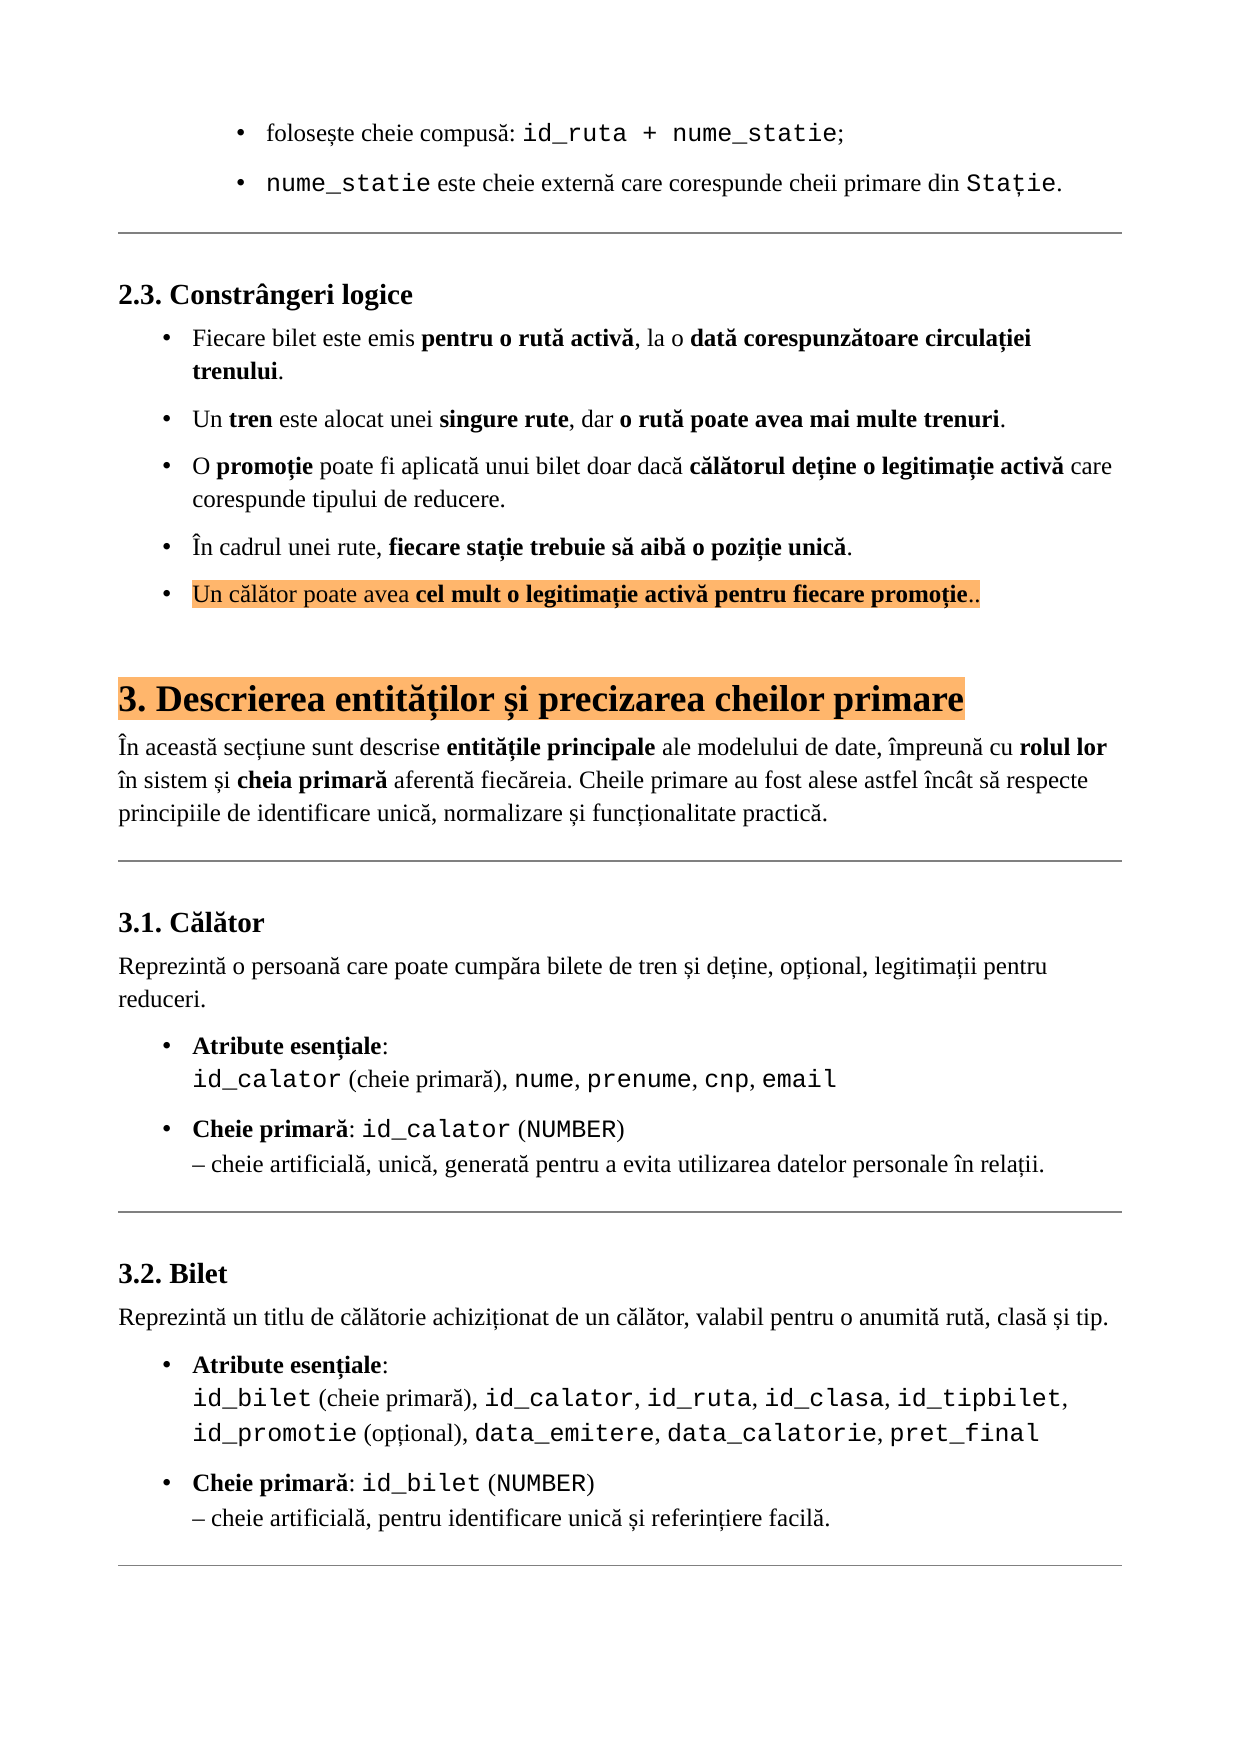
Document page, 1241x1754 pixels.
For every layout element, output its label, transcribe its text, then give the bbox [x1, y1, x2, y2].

list Atribute esențiale: id_bilet (cheie primară), id_calator, id_ruta, id_clasa, id_tipbilet, id_promotie (opțional), data_emitere, data_calatorie, pret_final [162, 1350, 1122, 1449]
list Un călător poate avea cel mult o legitimație activă pentru fiecare promoție.. [162, 579, 1122, 608]
text În această secțiune sunt descrise entitățile principale ale modelului de date, împreună cu rolul lor în sistem și cheia primară aferentă fiecăreia. Cheile primare au fost alese astfel încât să respecte principiile de identificare unică, normalizare și funcționalitate practică. [118, 732, 1122, 827]
text Reprezintă o persoană care poate cumpăra bilete de tren și deține, opțional, legitimații pentru reduceri. [118, 951, 1122, 1013]
list nume_statie este cheie externă care corespunde cheii primare din Stație. [236, 168, 1122, 199]
list folosește cheie compusă: id_ruta + nume_statie; [236, 118, 1122, 149]
list Fiecare bilet este emis pentru o rută activă, la o dată corespunzătoare circulației trenului. [162, 323, 1122, 385]
list Cheie primară: id_bilet (NUMBER) – cheie artificială, pentru identificare unică și referințiere facilă. [162, 1468, 1122, 1532]
list Cheie primară: id_calator (NUMBER) – cheie artificială, unică, generată pentru a evita utilizarea datelor personale în relații. [162, 1114, 1122, 1178]
subtitle 2.3. Constrângeri logice [118, 277, 1122, 311]
text Reprezintă un titlu de călătorie achiziționat de un călător, valabil pentru o anumită rută, clasă și tip. [118, 1302, 1122, 1331]
list Un tren este alocat unei singure rute, dar o rută poate avea mai multe trenuri. [162, 404, 1122, 432]
list În cadrul unei rute, fiecare stație trebuie să aibă o poziție unică. [162, 532, 1122, 561]
list Atribute esențiale: id_calator (cheie primară), nume, prenume, cnp, email [162, 1031, 1122, 1095]
subtitle 3.1. Călător [118, 905, 1122, 938]
list O promoție poate fi aplicată unui bilet doar dacă călătorul deține o legitimație activă care corespunde tipului de reducere. [162, 451, 1122, 513]
subtitle 3. Descrierea entităților și precizarea cheilor primare [118, 677, 1122, 720]
subtitle 3.2. Bilet [118, 1256, 1122, 1289]
